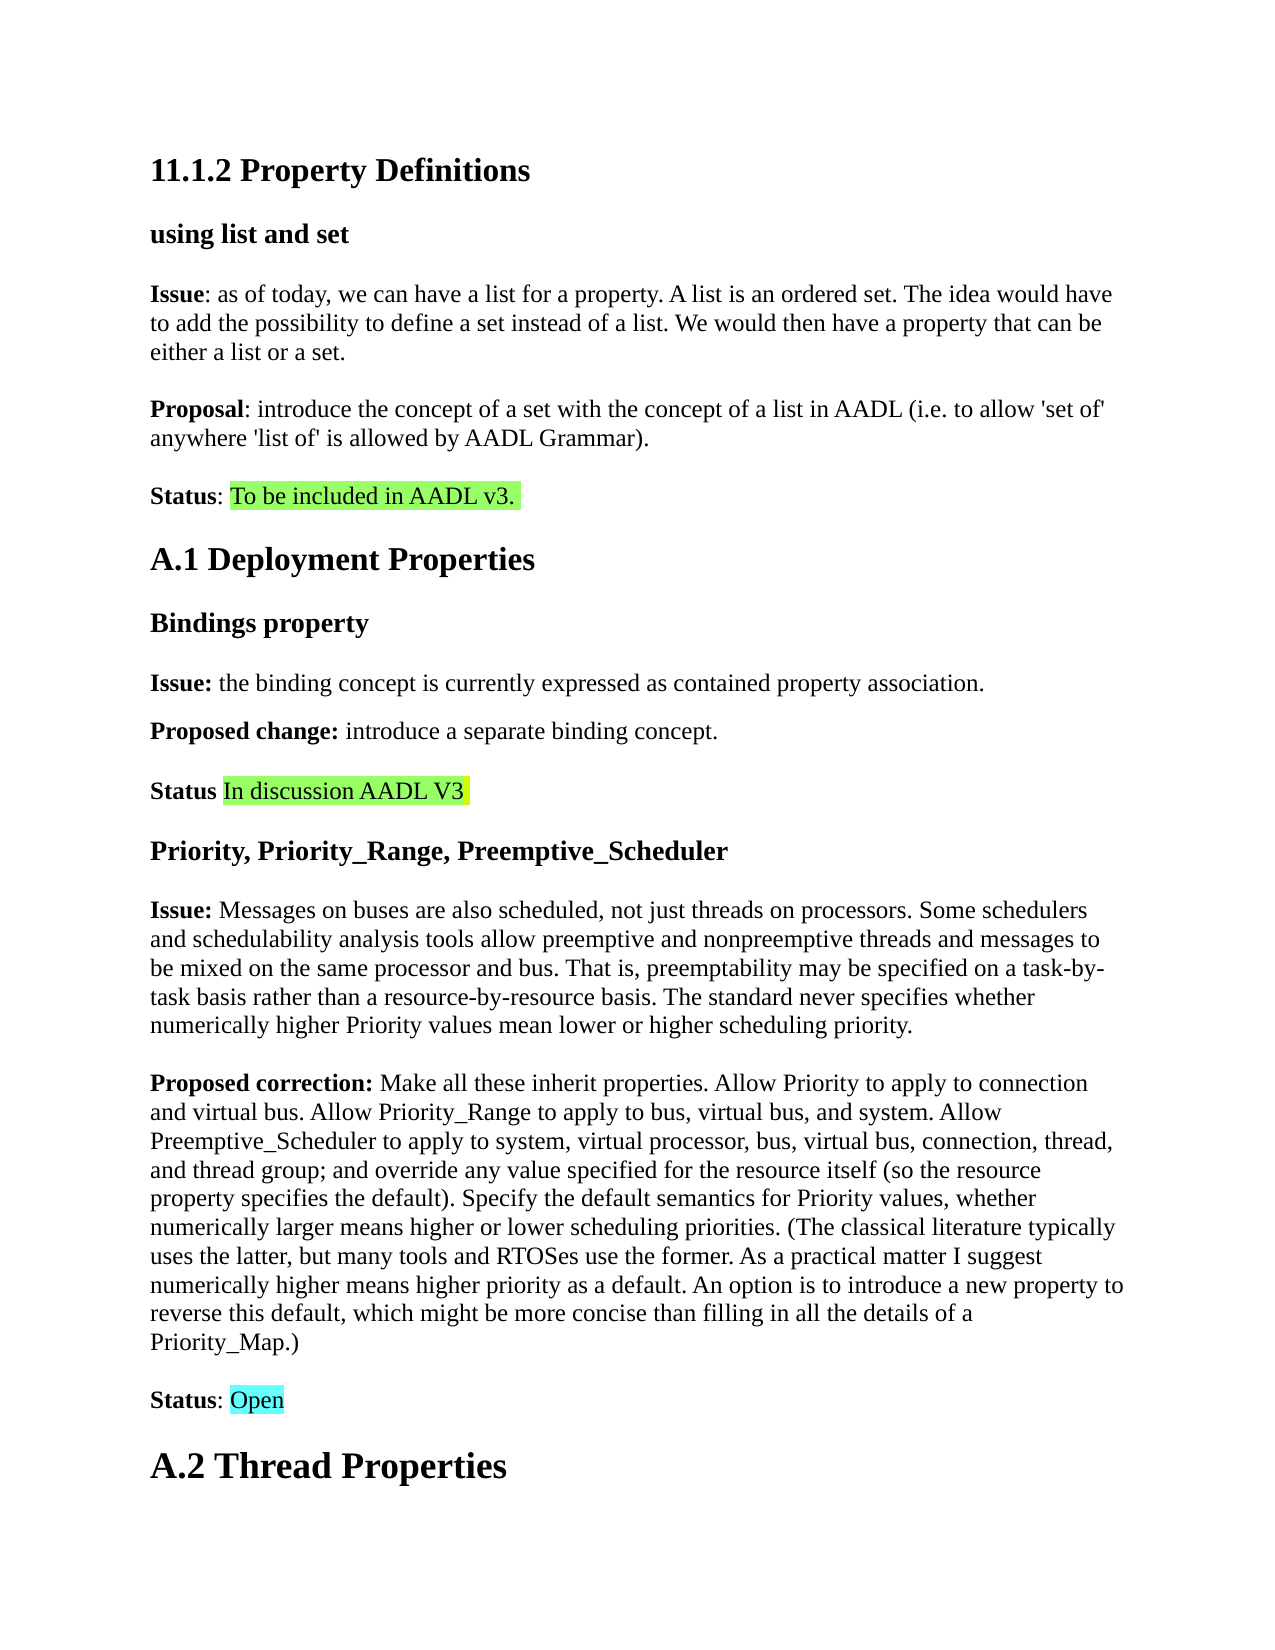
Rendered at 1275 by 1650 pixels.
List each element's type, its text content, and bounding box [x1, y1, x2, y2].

text Status In discussion AADL V3 [150, 776, 1125, 805]
subtitle Priority, Priority_Range, Preemptive_Scheduler [150, 834, 1125, 866]
text Status: To be included in AADL v3. [150, 481, 1125, 510]
subtitle using list and set [150, 217, 1125, 250]
subtitle A.2 Thread Properties [150, 1443, 1125, 1486]
subtitle Bindings property [150, 607, 1125, 639]
text Proposal: introduce the concept of a set with the concept of a list in AADL (i.e. to allow 'set of' anywhere 'list of' is allowed by AADL Grammar). [150, 394, 1125, 452]
text Issue: the binding concept is currently expressed as contained property association. [150, 668, 1125, 697]
text Issue: Messages on buses are also scheduled, not just threads on processors. Some schedulers and schedulability analysis tools allow preemptive and nonpreemptive threads and messages to be mixed on the same processor and bus. That is, preemptability may be specified on a task-by-task basis rather than a resource-by-resource basis. The standard never specifies whether numerically higher Priority values mean lower or higher scheduling priority. [150, 896, 1125, 1039]
text Proposed correction: Make all these inherit properties. Allow Priority to apply to connection and virtual bus. Allow Priority_Range to apply to bus, virtual bus, and system. Allow Preemptive_Scheduler to apply to system, virtual processor, bus, virtual bus, connection, thread, and thread group; and override any value specified for the resource itself (so the resource property specifies the default). Specify the default semantics for Priority values, whether numerically larger means higher or lower scheduling priorities. (The classical literature typically uses the latter, but many tools and RTOSes use the former. As a practical matter I suggest numerically higher means higher priority as a default. An option is to introduce a new property to reverse this default, which might be more concise than filling in all the details of a Priority_Map.) [150, 1068, 1125, 1356]
text Issue: as of today, we can have a list for a property. A list is an ordered set. The idea would have to add the possibility to define a set instead of a list. We would then have a property that can be either a list or a set. [150, 279, 1125, 365]
text Status: Open [150, 1385, 1125, 1414]
subtitle 11.1.2 Property Definitions [150, 150, 1125, 188]
subtitle A.1 Deployment Properties [150, 539, 1125, 577]
text Proposed change: introduce a separate binding concept. [150, 716, 1125, 744]
